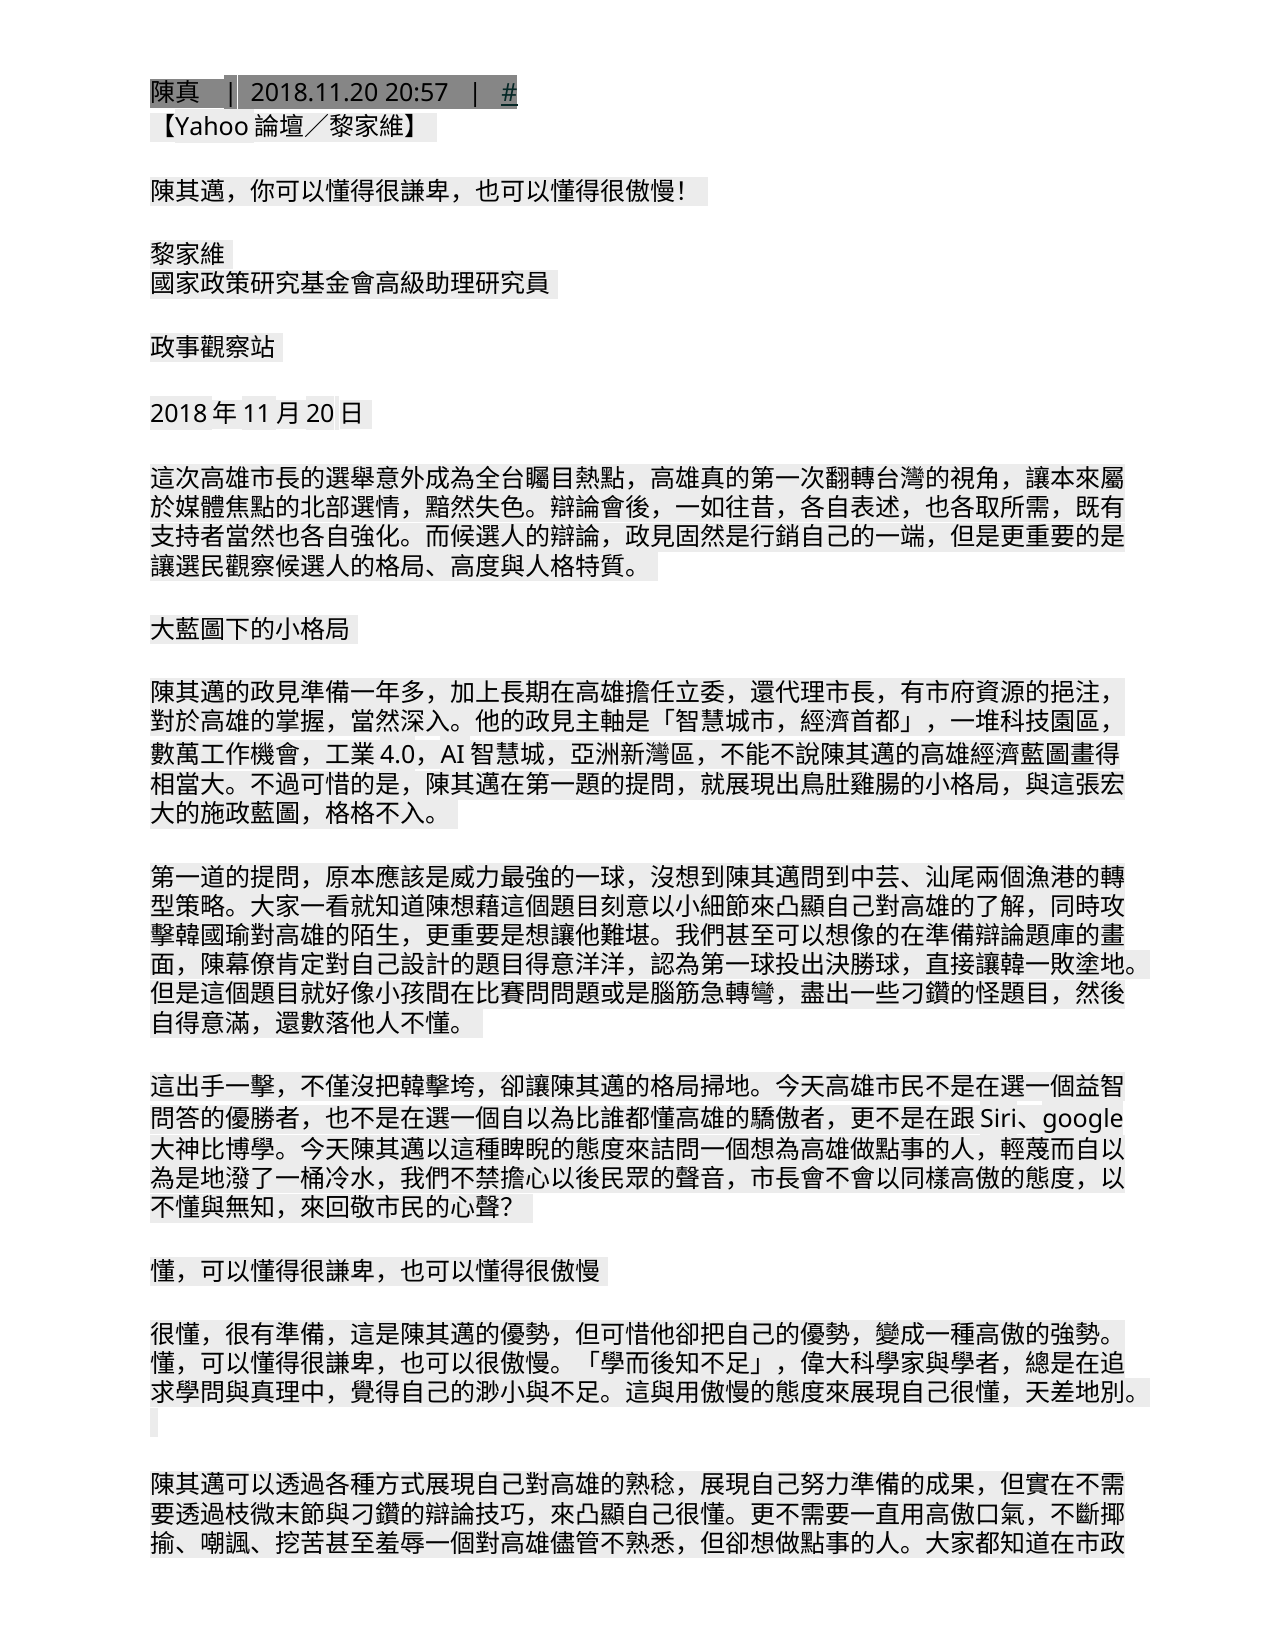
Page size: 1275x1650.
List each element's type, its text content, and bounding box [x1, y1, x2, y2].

text 陳真 | 2018.11.20 20:57 | # [150, 75, 1125, 109]
text 【Yahoo論壇／黎家維】 陳其邁，你可以懂得很謙卑，也可以懂得很傲慢！ 黎家維 國家政策研究基金會高級助理研究員 政事觀察站 2018年11月20日 這次高雄市長的選舉意外成為全台矚目熱點，高雄真的第一次翻轉台灣的視角，讓本來屬於媒體焦點的北部選情，黯然失色。辯論會後，一如往昔，各自表述，也各取所需，既有支持者當然也各自強化。而候選人的辯論，政見固然是行銷自己的一端，但是更重要的是讓選民觀察候選人的格局、高度與人格特質。 大藍圖下的小格局 陳其邁的政見準備一年多，加上長期在高雄擔任立委，還代理市長，有市府資源的挹注，對於高雄的掌握，當然深入。他的政見主軸是「智慧城市，經濟首都」，一堆科技園區，數萬工作機會，工業4.0，AI智慧城，亞洲新灣區，不能不說陳其邁的高雄經濟藍圖畫得相當大。不過可惜的是，陳其邁在第一題的提問，就展現出鳥肚雞腸的小格局，與這張宏大的施政藍圖，格格不入。 第一道的提問，原本應該是威力最強的一球，沒想到陳其邁問到中芸、汕尾兩個漁港的轉型策略。大家一看就知道陳想藉這個題目刻意以小細節來凸顯自己對高雄的了解，同時攻擊韓國瑜對高雄的陌生，更重要是想讓他難堪。我們甚至可以想像的在準備辯論題庫的畫面，陳幕僚肯定對自己設計的題目得意洋洋，認為第一球投出決勝球，直接讓韓一敗塗地。但是這個題目就好像小孩間在比賽問問題或是腦筋急轉彎，盡出一些刁鑽的怪題目，然後自得意滿，還數落他人不懂。 這出手一擊，不僅沒把韓擊垮，卻讓陳其邁的格局掃地。今天高雄市民不是在選一個益智問答的優勝者，也不是在選一個自以為比誰都懂高雄的驕傲者，更不是在跟Siri、google大神比博學。今天陳其邁以這種睥睨的態度來詰問一個想為高雄做點事的人，輕蔑而自以為是地潑了一桶冷水，我們不禁擔心以後民眾的聲音，市長會不會以同樣高傲的態度，以不懂與無知，來回敬市民的心聲？ 懂，可以懂得很謙卑，也可以懂得很傲慢 很懂，很有準備，這是陳其邁的優勢，但可惜他卻把自己的優勢，變成一種高傲的強勢。懂，可以懂得很謙卑，也可以很傲慢。「學而後知不足」，偉大科學家與學者，總是在追求學問與真理中，覺得自己的渺小與不足。這與用傲慢的態度來展現自己很懂，天差地別。 陳其邁可以透過各種方式展現自己對高雄的熟稔，展現自己努力準備的成果，但實在不需要透過枝微末節與刁鑽的辯論技巧，來凸顯自己很懂。更不需要一直用高傲口氣，不斷揶揄、嘲諷、挖苦甚至羞辱一個對高雄儘管不熟悉，但卻想做點事的人。大家都知道在市政的嫻熟度上，陳其邁比韓國瑜更懂，但是，會做事的人，不是懂就好，有沒有心更重要。 韓流之所以而起，另一個重要的原因在於韓國瑜在北農優異的經營表現。把一個即將破產的公司轉虧為盈，創造出220億營業額與超過6億的獲利。而且他更不藏私，大方地與所有員工共同分享努力果實。這是韓國瑜之所以能打動人心的重要關鍵。今天誰會在意韓國瑜在初接北農時對農產運銷的不懂與陌生，現在大家只看到他最後努力學習，轉虧為盈的成功果實。如果只用懂不懂農產運銷作為篩選北農總經理的唯一標準，韓國瑜不可能成為韓總，而今天的北農恐怕也不是這番景象，更不可能成為各方人馬想爭食的金雞母。 攻擊是最好的防禦，但是正因為心虛，更需要不斷攻擊 整場辯論，我們看到陳其邁攻擊火力四射，每次提問都必先數落韓國瑜對高雄的無知。攻擊雖然是最好的防禦，但是不斷的攻擊對手其實更可能是掩蓋自己的心虛。高雄之所以吹起韓流狂潮，絕對不是國民黨有多強，更不是韓國瑜有多神，其實就只是高雄民眾對民進黨在當地長期執政的反撲。如果高雄政績輝煌，今天中央地方完全執政，一黨獨大，在天時地利人和的情況下，怎會選得如此艱辛？民進黨又何須舉全國全黨之力南下馳援？ 民進黨固然可以認為韓國瑜空戰聲勢的高張是境外勢力的推波助瀾，但是造勢大會在沒有動員的情況下場場爆滿，不可能是五毛入台捧場的結果。韓國瑜憑著礦泉水、滷肉飯，一根火柴卻能星火燎原，靠的不是別人，正是民進黨自己。這點，恐怕民進黨到今天還沒看清楚。 沉重債務將是高雄揮不去千斤鎖 高雄市區今天雖然有許多美麗宏偉的硬體建設，但卻少了人潮；沒有人潮，就少了生氣蓬勃的動能，同時已背負了龐大的負債。陳其邁的施政藍圖擘畫了許多重大的建設，但他沒告訴你的事，這宏大的施政藍圖背後，高雄的未來是不是每年還要賣出10多萬坪的土地來還債？高雄是不是還要大興土木，而再背負另一個3000億卻讓民眾感受不到好處的債務？這些美麗建設的背後，已經離許多高雄人的基本生活越來越遙遠。 許多人或許不知道，1970年代前後的巴西，年年經歷了超過10%高速的經濟成長，國內不乏完善宏偉的基礎建設與公共建設，1980年的國民所得更高於包含台灣在內的亞洲四小龍，更曾獲得經濟奇蹟的美名。但這個經濟模範生的繁榮，卻是大舉借外債所堆疊出的假象。80年代經濟轉型與產業升級不如預期順遂的時候，最終壓垮了這債台高築下的榮景。到今天，巴西負債比超過五成，亮眼的建設已成昨日黃花，而國家經濟仍然擺脫不了過去遺留的沉重債務。 看到今日高雄賺少借多，大型公共建築矗立卻門可羅雀，債務仍不斷膨脹。陳其邁的大施政藍圖對賺錢著墨有限，對花錢卻毫不手軟。歷史殷鑑不遠，高雄人能不擔憂？ 傲慢的懂，看得懂此刻高雄人的心聲？ 民進黨很懂高雄，但是懂沒有用，高雄民眾給了民進黨2、30年的機會，但民進黨給了高雄民眾甚麼？高雄今天在台灣六都的競爭中，漸漸被其他城市趕上，這是不爭的事實。而且不單只是國內的挑戰，高雄還要面對國際上其他鄰近城市的競爭，民進黨的長期執政，顯然辜負許多高雄市民的期待。 現在高雄需要的是人，需要的是賺錢，需要的是經濟。高雄人給民進黨2、30年，不再只是想換一個很懂市政，只想著搞大建設的市長；而是想要一個能突破傳統框架，有機會帶給高雄一個有別於過去20年發展方向，一飛衝天的新希望。這是韓國瑜以一句簡單口號，可以獲得廣大迴響的原因。 陳其邁很懂，但是「謝規菊隨」，「菊規邁隨」，他沒有讓高雄人看到不同於以往的新希望。而傲慢的懂，看得懂此刻高雄人的心聲？ [150, 109, 1125, 1558]
